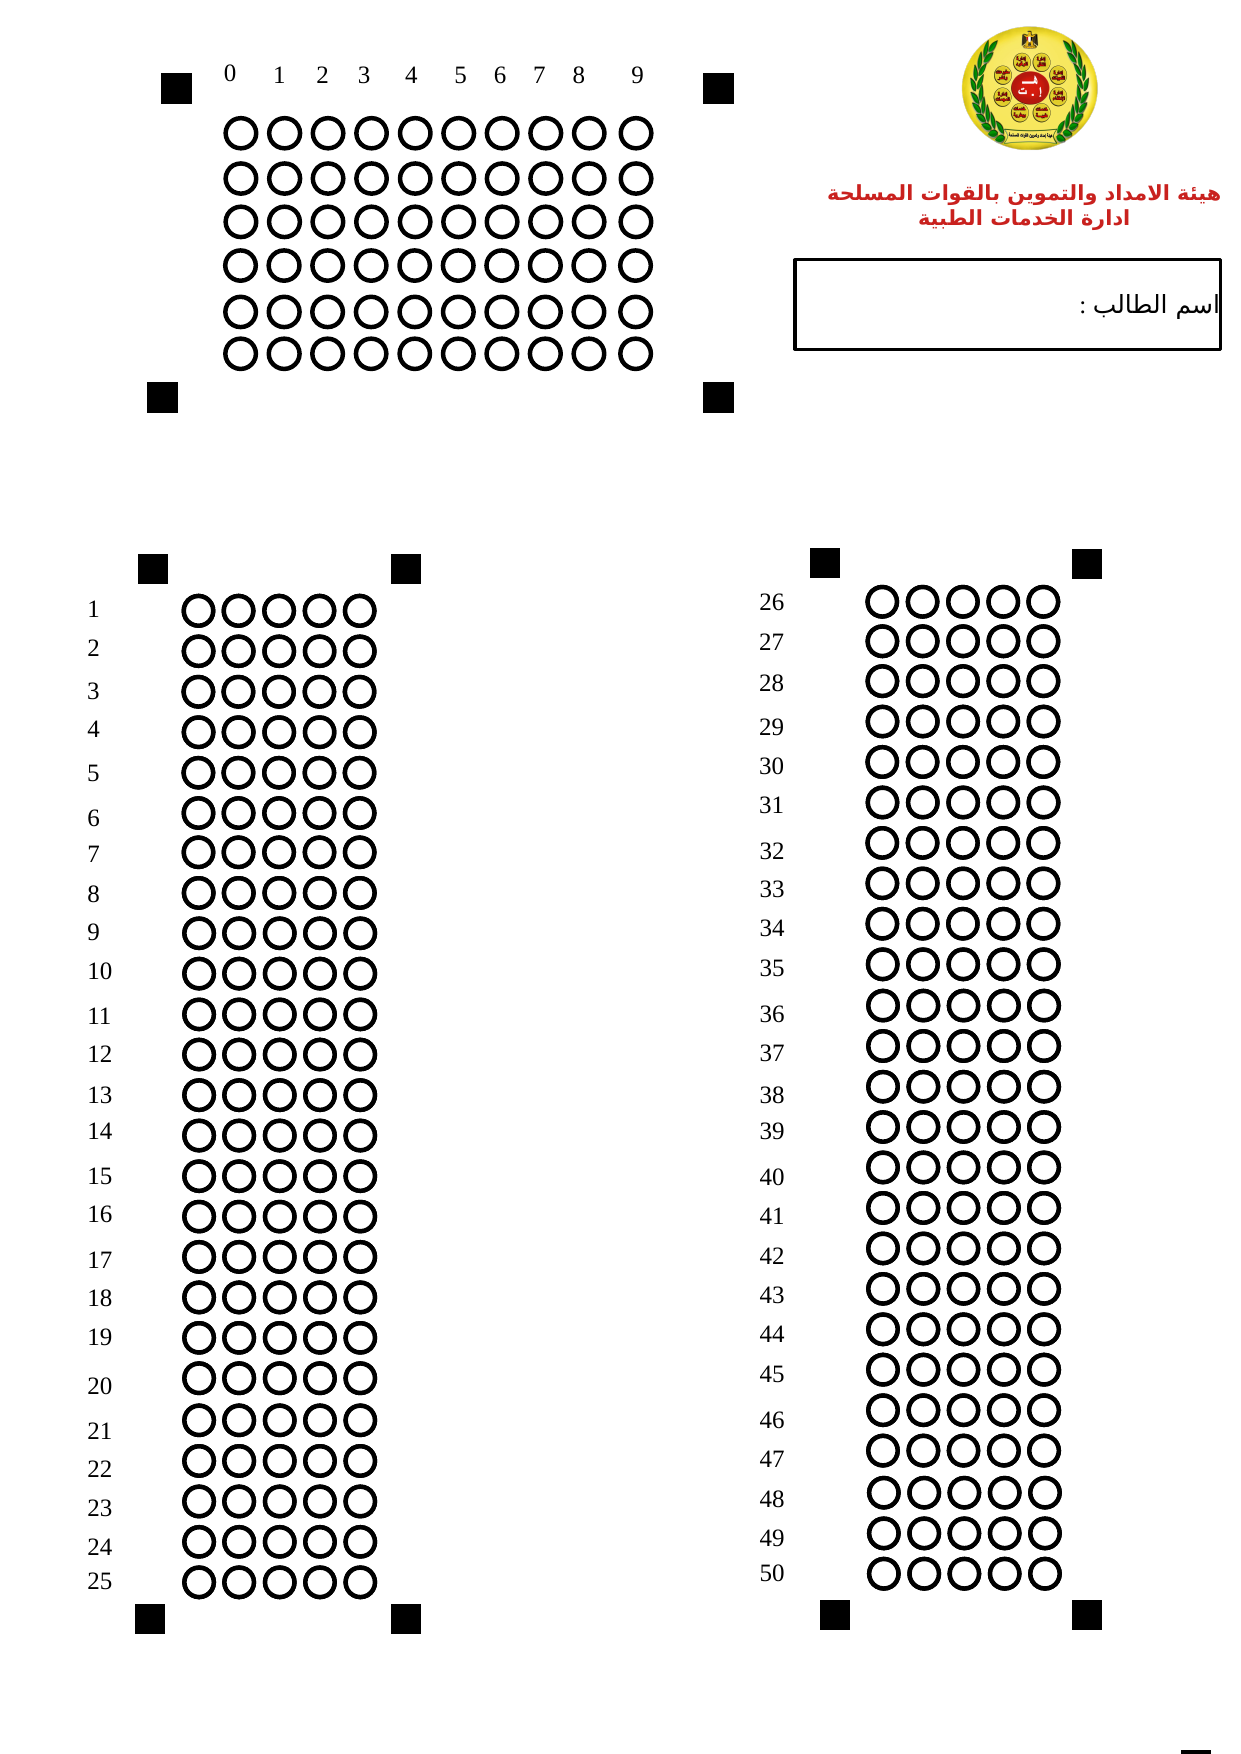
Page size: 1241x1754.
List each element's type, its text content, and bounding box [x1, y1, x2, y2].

text ادارة الخدمات الطبية [826, 206, 1221, 230]
text : اسم الطالب [797, 290, 1220, 319]
text هيئة الامداد والتموين بالقوات المسلحة [826, 181, 1221, 206]
picture [950, 20, 1111, 158]
